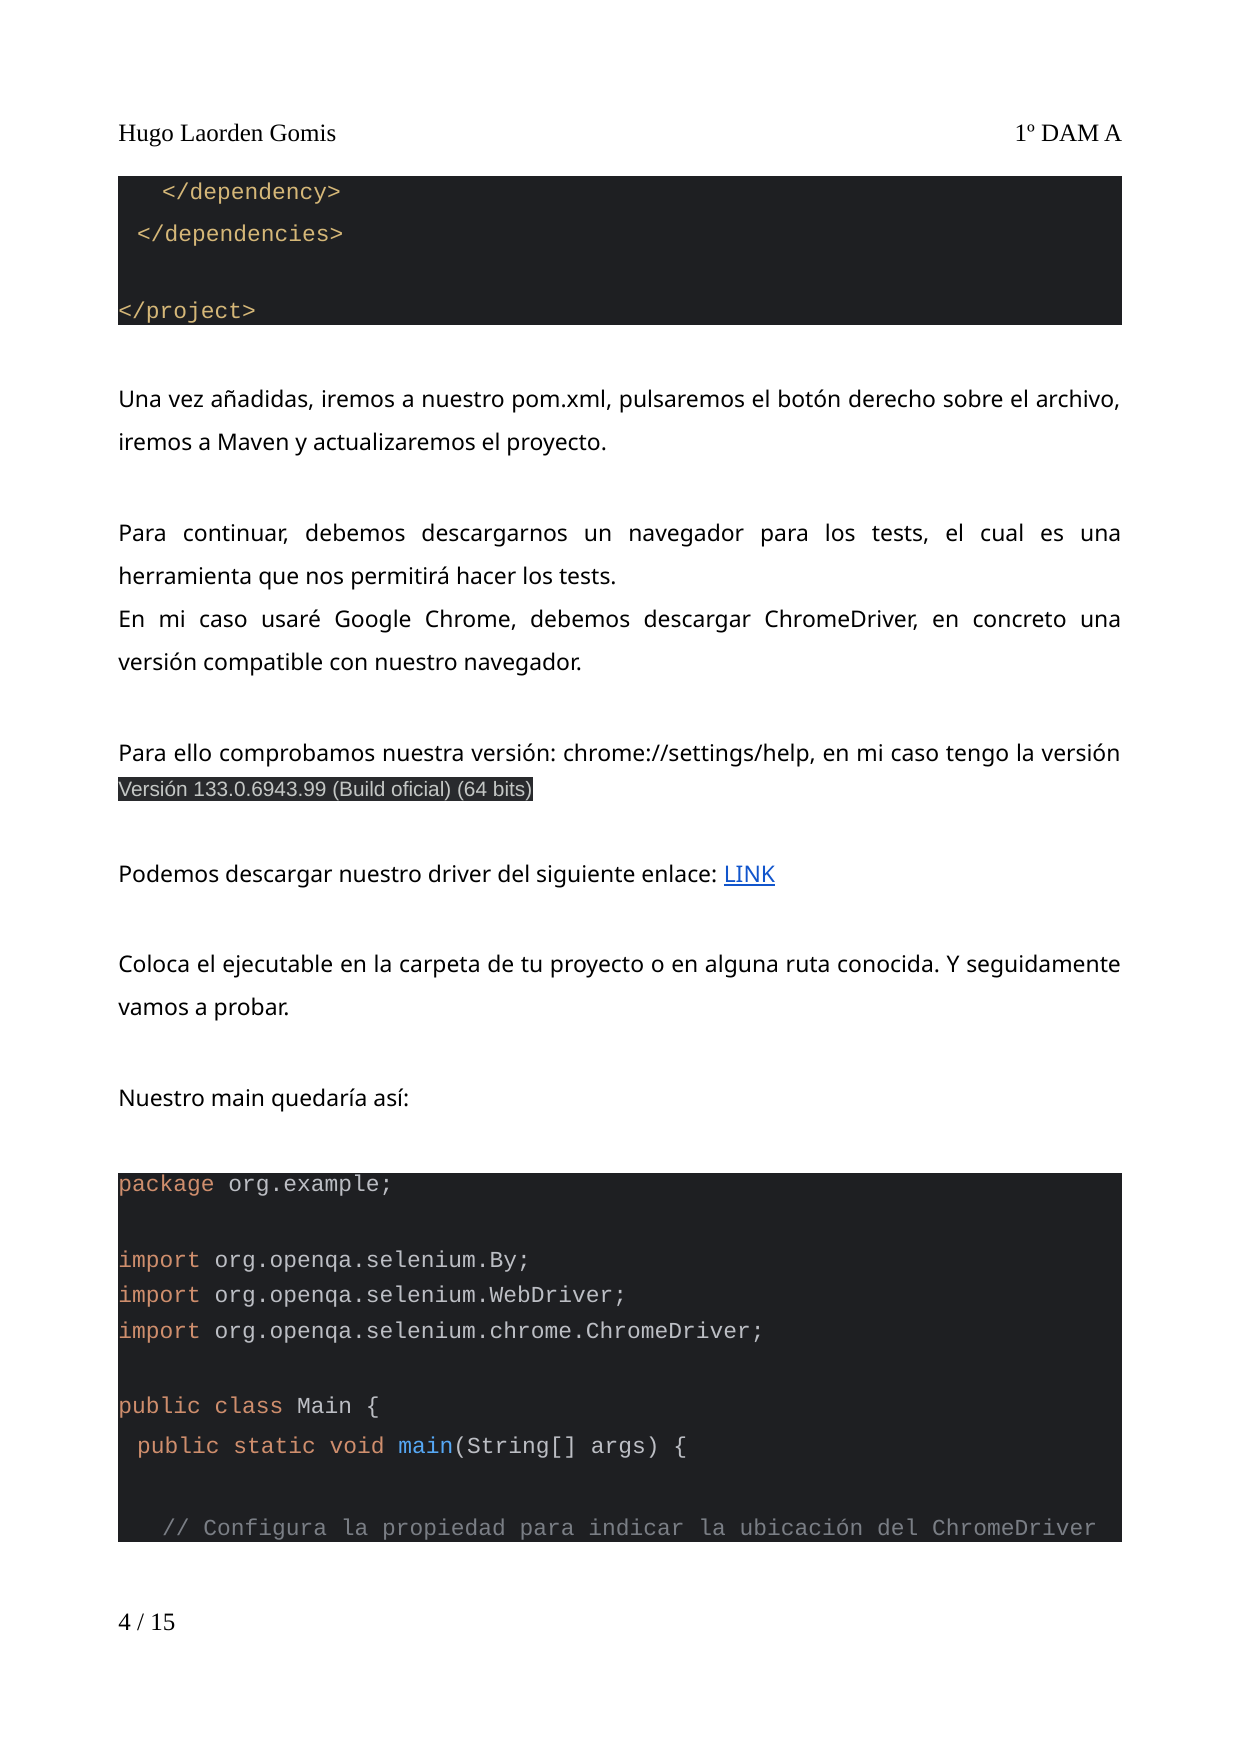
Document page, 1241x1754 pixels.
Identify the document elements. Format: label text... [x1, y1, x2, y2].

text Una vez añadidas, iremos a nuestro pom.xml, pulsaremos el botón derecho sobre el archivo, iremos a Maven y actualizaremos el proyecto. [118, 383, 1122, 457]
text public class Main { [118, 1395, 1122, 1421]
text </dependency> [118, 176, 1122, 207]
text En mi caso usaré Google Chrome, debemos descargar ChromeDriver, en concreto una versión compatible con nuestro navegador. [118, 603, 1122, 677]
text Nuestro main quedaría así: [118, 1082, 1122, 1113]
text // Configura la propiedad para indicar la ubicación del ChromeDriver [118, 1512, 1122, 1542]
text package org.example; [118, 1173, 1122, 1199]
text import org.openqa.selenium.chrome.ChromeDriver; [118, 1319, 1122, 1346]
text import org.openqa.selenium.By; [118, 1248, 1122, 1274]
text Para ello comprobamos nuestra versión: chrome://settings/help, en mi caso tengo la versión Versión 133.0.6943.99 (Build oficial) (64 bits) [118, 737, 1122, 801]
text import org.openqa.selenium.WebDriver; [118, 1284, 1122, 1310]
text public static void main(String[] args) { [118, 1431, 1122, 1461]
text </dependencies> [118, 218, 1122, 248]
text Para continuar, debemos descargarnos un navegador para los tests, el cual es una herramienta que nos permitirá hacer los tests. [118, 516, 1122, 591]
text Podemos descargar nuestro driver del siguiente enlace: LINK [118, 857, 1122, 889]
text Coloca el ejecutable en la carpeta de tu proyecto o en alguna ruta conocida. Y seguidamente vamos a probar. [118, 948, 1122, 1023]
text </project> [118, 299, 1122, 325]
